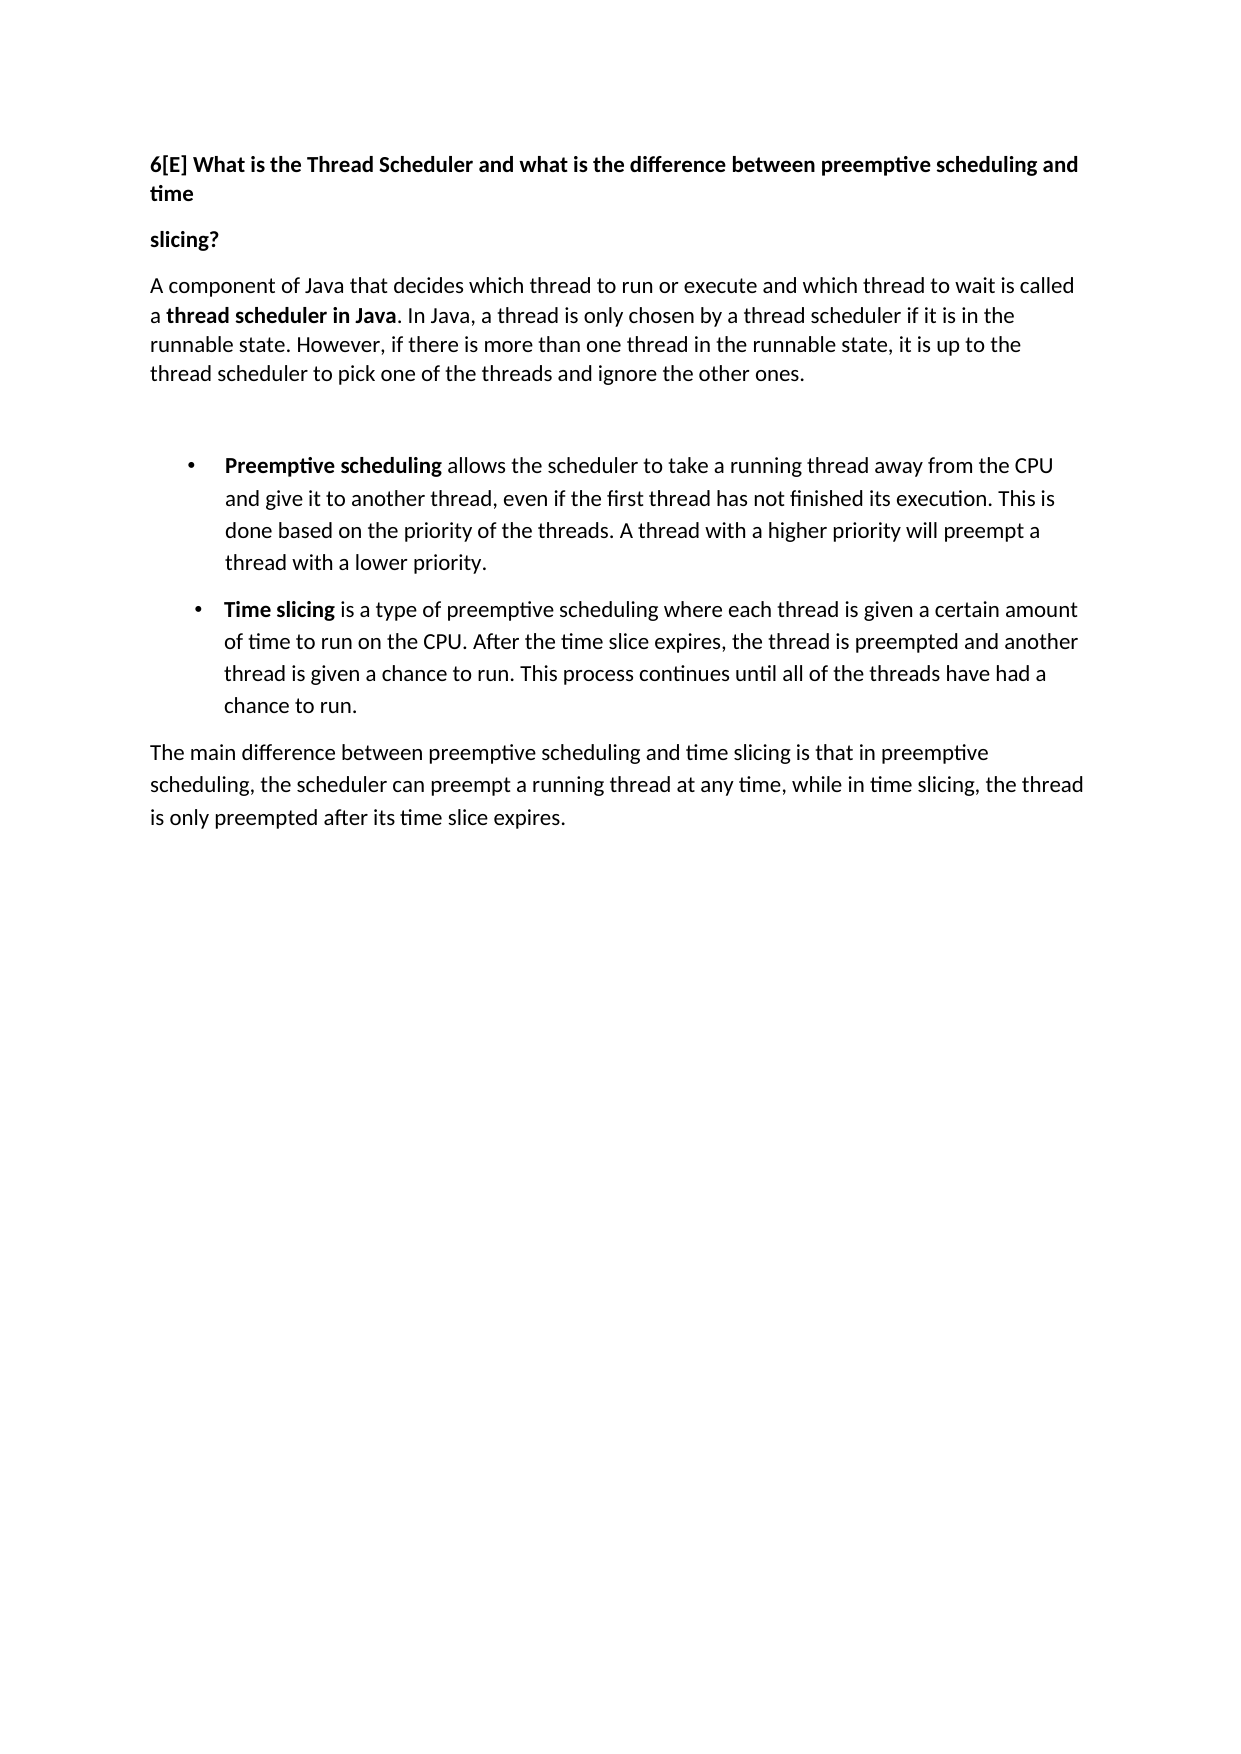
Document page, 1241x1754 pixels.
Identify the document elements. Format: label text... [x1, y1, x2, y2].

list Preemptive scheduling allows the scheduler to take a running thread away from the CPU and give it to another thread, even if the first thread has not finished its execution. This is done based on the priority of the threads. A thread with a higher priority will preempt a thread with a lower priority. [187, 452, 1090, 576]
text The main difference between preemptive scheduling and time slicing is that in preemptive scheduling, the scheduler can preempt a running thread at any time, while in time slicing, the thread is only preempted after its time slice expires. [150, 738, 1090, 831]
text slicing? [150, 225, 1090, 253]
text A component of Java that decides which thread to run or execute and which thread to wait is called a thread scheduler in Java. In Java, a thread is only chosen by a thread scheduler if it is in the runnable state. However, if there is more than one thread in the runnable state, it is up to the thread scheduler to pick one of the threads and ignore the other ones. [150, 271, 1090, 388]
text 6[E] What is the Thread Scheduler and what is the difference between preemptive scheduling and time [150, 150, 1090, 207]
list Time slicing is a type of preemptive scheduling where each thread is given a certain amount of time to run on the CPU. After the time slice expires, the thread is preempted and another thread is given a chance to run. This process continues until all of the threads have had a chance to run. [194, 595, 1090, 719]
